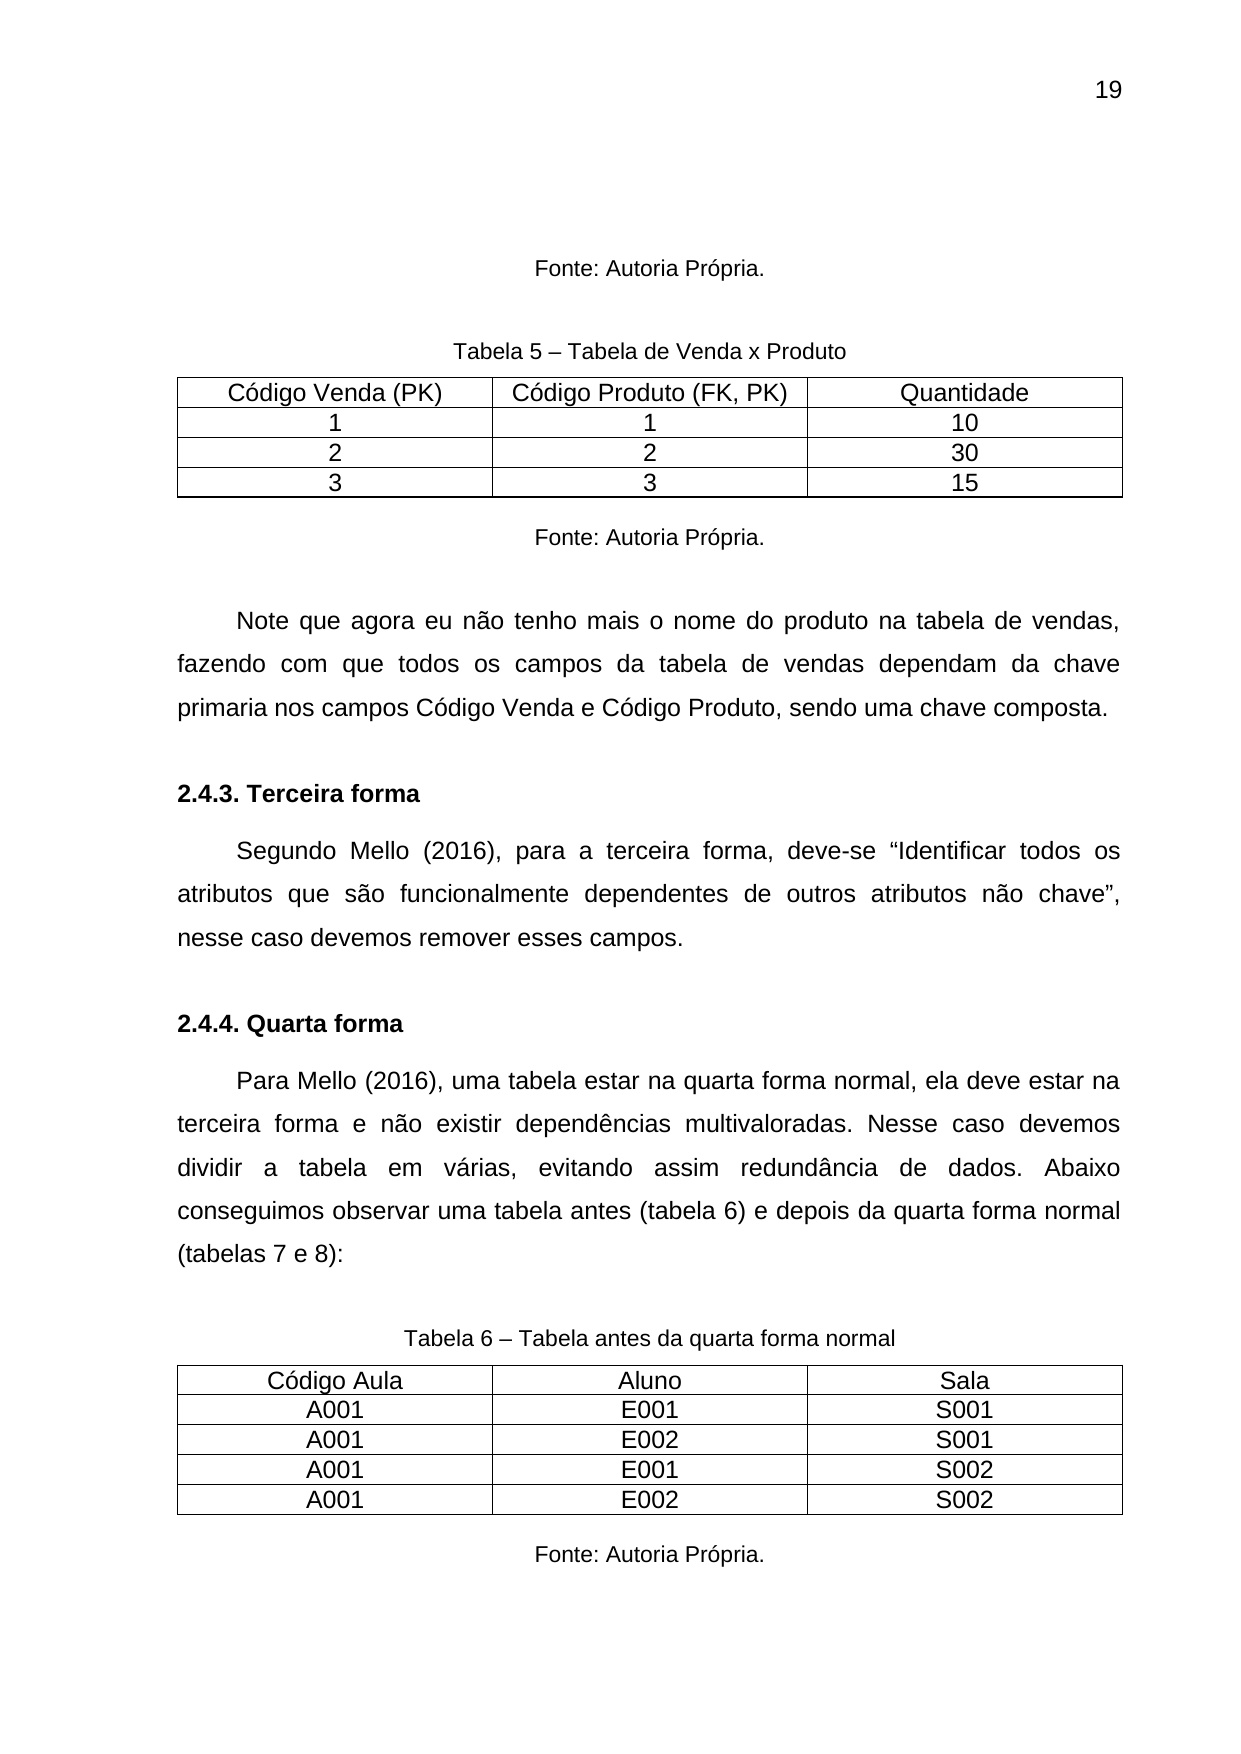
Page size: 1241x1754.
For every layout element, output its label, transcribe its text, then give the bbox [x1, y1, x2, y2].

table_cell S001 [808, 1395, 1122, 1424]
table_header Sala [808, 1366, 1122, 1394]
text Fonte: Autoria Própria. [177, 524, 1122, 550]
text Tabela 6 – Tabela antes da quarta forma normal [177, 1325, 1122, 1351]
table_cell 1 [493, 408, 807, 437]
table_cell S001 [808, 1425, 1122, 1454]
table_cell A001 [178, 1425, 492, 1454]
table_cell 2 [178, 438, 492, 467]
table_cell A001 [178, 1455, 492, 1484]
subtitle 2.4.3. Terceira forma [177, 779, 1122, 808]
table_cell 30 [808, 438, 1122, 467]
table_cell S002 [808, 1485, 1122, 1513]
table_cell E002 [493, 1485, 807, 1513]
table_cell 15 [808, 468, 1122, 496]
table_cell E001 [493, 1395, 807, 1424]
table_header Código Produto (FK, PK) [493, 378, 807, 407]
text Para Mello (2016), uma tabela estar na quarta forma normal, ela deve estar na terceira forma e não existir dependências multivaloradas. Nesse caso devemos dividir a tabela em várias, evitando assim redundância de dados. Abaixo conseguimos observar uma tabela antes (tabela 6) e depois da quarta forma normal (tabelas 7 e 8): [177, 1066, 1122, 1268]
table_header Quantidade [808, 378, 1122, 407]
table_cell A001 [178, 1395, 492, 1424]
text Tabela 5 – Tabela de Venda x Produto [177, 338, 1122, 364]
table_cell S002 [808, 1455, 1122, 1484]
table_cell 3 [493, 468, 807, 496]
table_cell 3 [178, 468, 492, 496]
text Segundo Mello (2016), para a terceira forma, deve-se “Identificar todos os atributos que são funcionalmente dependentes de outros atributos não chave”, nesse caso devemos remover esses campos. [177, 836, 1122, 951]
text Note que agora eu não tenho mais o nome do produto na tabela de vendas, fazendo com que todos os campos da tabela de vendas dependam da chave primaria nos campos Código Venda e Código Produto, sendo uma chave composta. [177, 606, 1122, 721]
table_header Código Venda (PK) [178, 378, 492, 407]
table_cell E001 [493, 1455, 807, 1484]
table_cell 10 [808, 408, 1122, 437]
subtitle 2.4.4. Quarta forma [177, 1009, 1122, 1038]
table_cell E002 [493, 1425, 807, 1454]
table_cell A001 [178, 1485, 492, 1513]
text Fonte: Autoria Própria. [177, 1541, 1122, 1567]
table_cell 1 [178, 408, 492, 437]
text Fonte: Autoria Própria. [177, 255, 1122, 281]
table_header Aluno [493, 1366, 807, 1394]
table_header Código Aula [178, 1366, 492, 1394]
table_cell 2 [493, 438, 807, 467]
